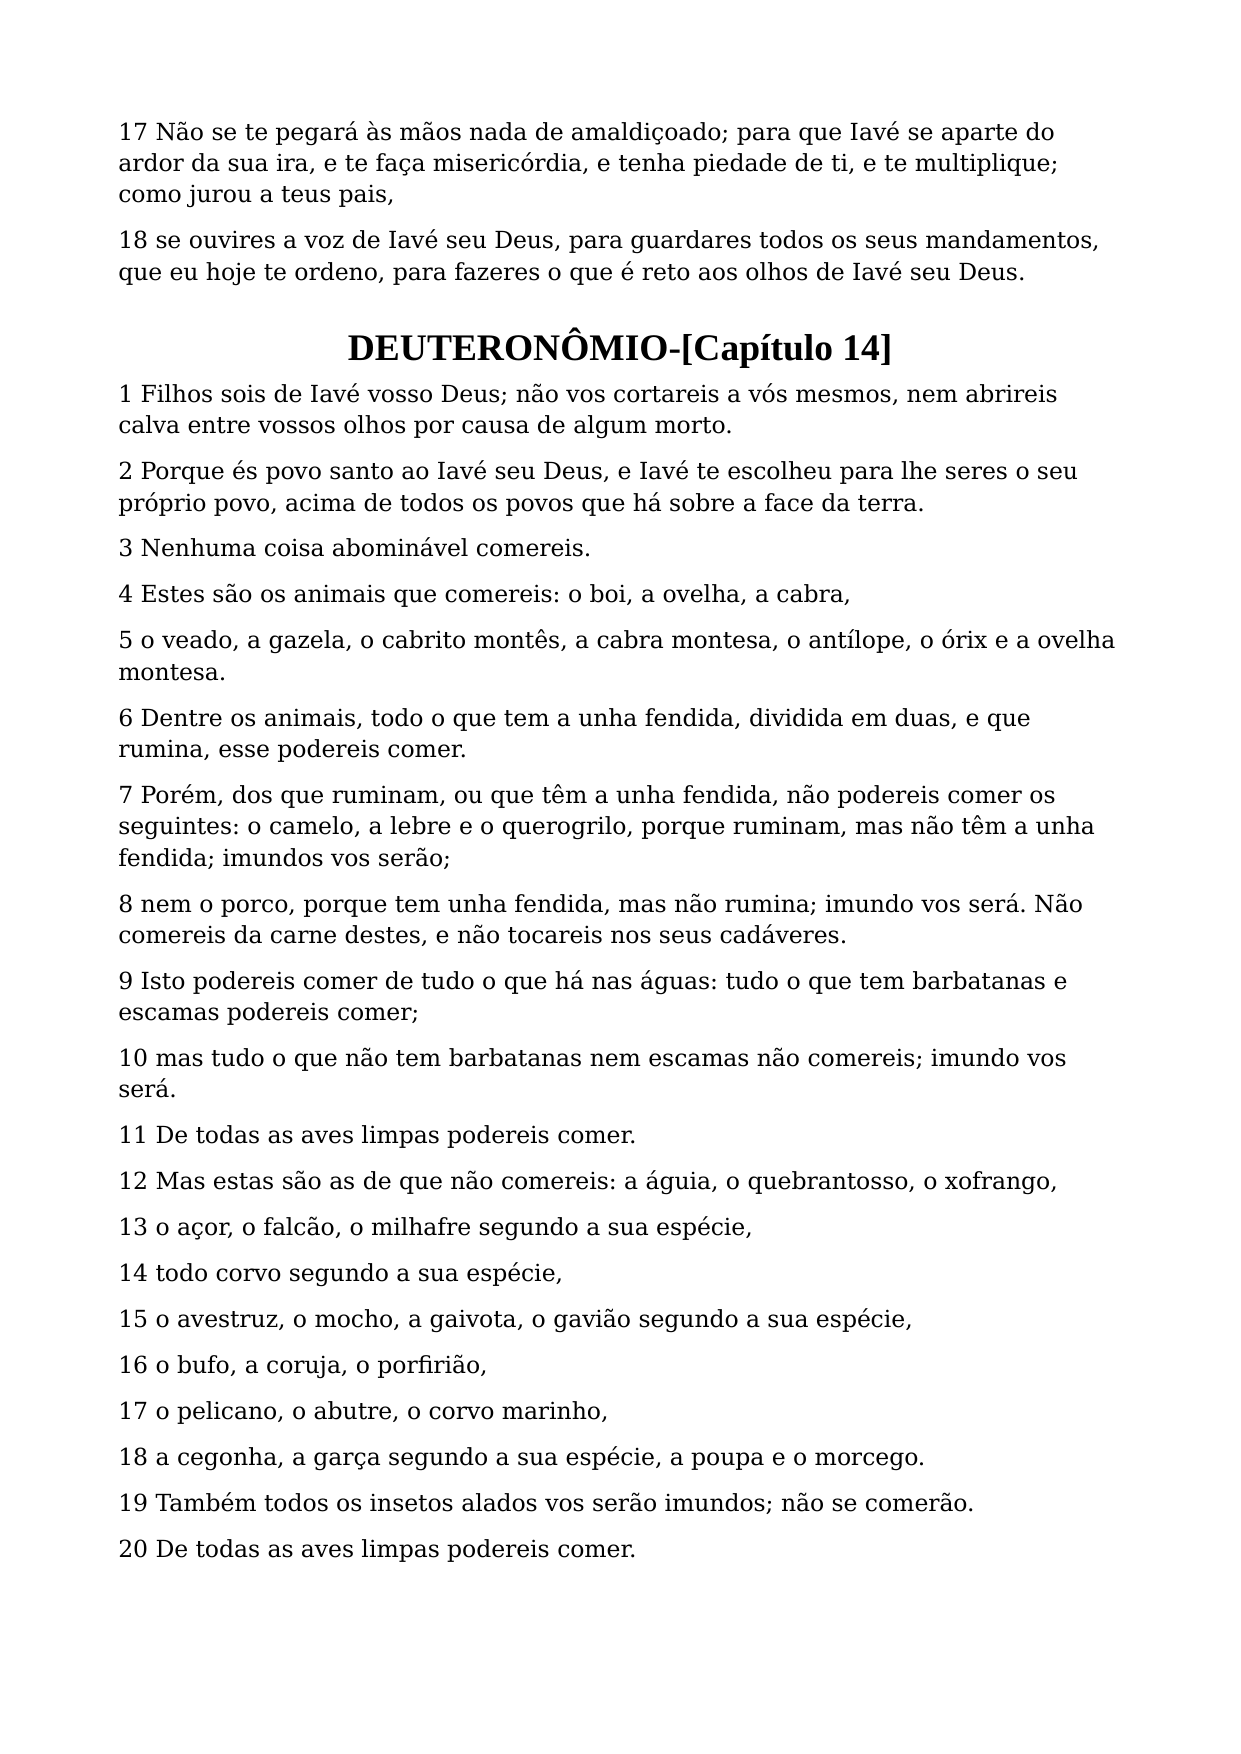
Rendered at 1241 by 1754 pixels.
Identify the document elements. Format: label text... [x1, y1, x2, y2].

text 18 a cegonha, a garça segundo a sua espécie, a poupa e o morcego. [118, 1444, 1122, 1471]
text 17 Não se te pegará às mãos nada de amaldiçoado; para que Iavé se aparte do ardor da sua ira, e te faça misericórdia, e tenha piedade de ti, e te multiplique; como jurou a teus pais, [118, 118, 1122, 208]
text 7 Porém, dos que ruminam, ou que têm a unha fendida, não podereis comer os seguintes: o camelo, a lebre e o querogrilo, porque ruminam, mas não têm a unha fendida; imundos vos serão; [118, 782, 1122, 872]
text 15 o avestruz, o mocho, a gaivota, o gavião segundo a sua espécie, [118, 1306, 1122, 1333]
text 16 o bufo, a coruja, o porfirião, [118, 1352, 1122, 1379]
text 10 mas tudo o que não tem barbatanas nem escamas não comereis; imundo vos será. [118, 1045, 1122, 1103]
text 3 Nenhuma coisa abominável comereis. [118, 535, 1122, 562]
text 17 o pelicano, o abutre, o corvo marinho, [118, 1398, 1122, 1425]
text 9 Isto podereis comer de tudo o que há nas águas: tudo o que tem barbatanas e escamas podereis comer; [118, 967, 1122, 1026]
text 4 Estes são os animais que comereis: o boi, a ovelha, a cabra, [118, 581, 1122, 608]
text 18 se ouvires a voz de Iavé seu Deus, para guardares todos os seus mandamentos, que eu hoje te ordeno, para fazeres o que é reto aos olhos de Iavé seu Deus. [118, 227, 1122, 285]
text 8 nem o porco, porque tem unha fendida, mas não rumina; imundo vos será. Não comereis da carne destes, e não tocareis nos seus cadáveres. [118, 890, 1122, 949]
text 2 Porque és povo santo ao Iavé seu Deus, e Iavé te escolheu para lhe seres o seu próprio povo, acima de todos os povos que há sobre a face da terra. [118, 458, 1122, 516]
text 14 todo corvo segundo a sua espécie, [118, 1260, 1122, 1287]
text 12 Mas estas são as de que não comereis: a águia, o quebrantosso, o xofrango, [118, 1168, 1122, 1195]
text 11 De todas as aves limpas podereis comer. [118, 1122, 1122, 1149]
text 19 Também todos os insetos alados vos serão imundos; não se comerão. [118, 1489, 1122, 1517]
text 20 De todas as aves limpas podereis comer. [118, 1536, 1122, 1563]
subtitle DEUTERONÔMIO-[Capítulo 14] [118, 325, 1122, 368]
text 13 o açor, o falcão, o milhafre segundo a sua espécie, [118, 1214, 1122, 1241]
text 1 Filhos sois de Iavé vosso Deus; não vos cortareis a vós mesmos, nem abrireis calva entre vossos olhos por causa de algum morto. [118, 381, 1122, 439]
text 5 o veado, a gazela, o cabrito montês, a cabra montesa, o antílope, o órix e a ovelha montesa. [118, 627, 1122, 686]
text 6 Dentre os animais, todo o que tem a unha fendida, dividida em duas, e que rumina, esse podereis comer. [118, 704, 1122, 763]
